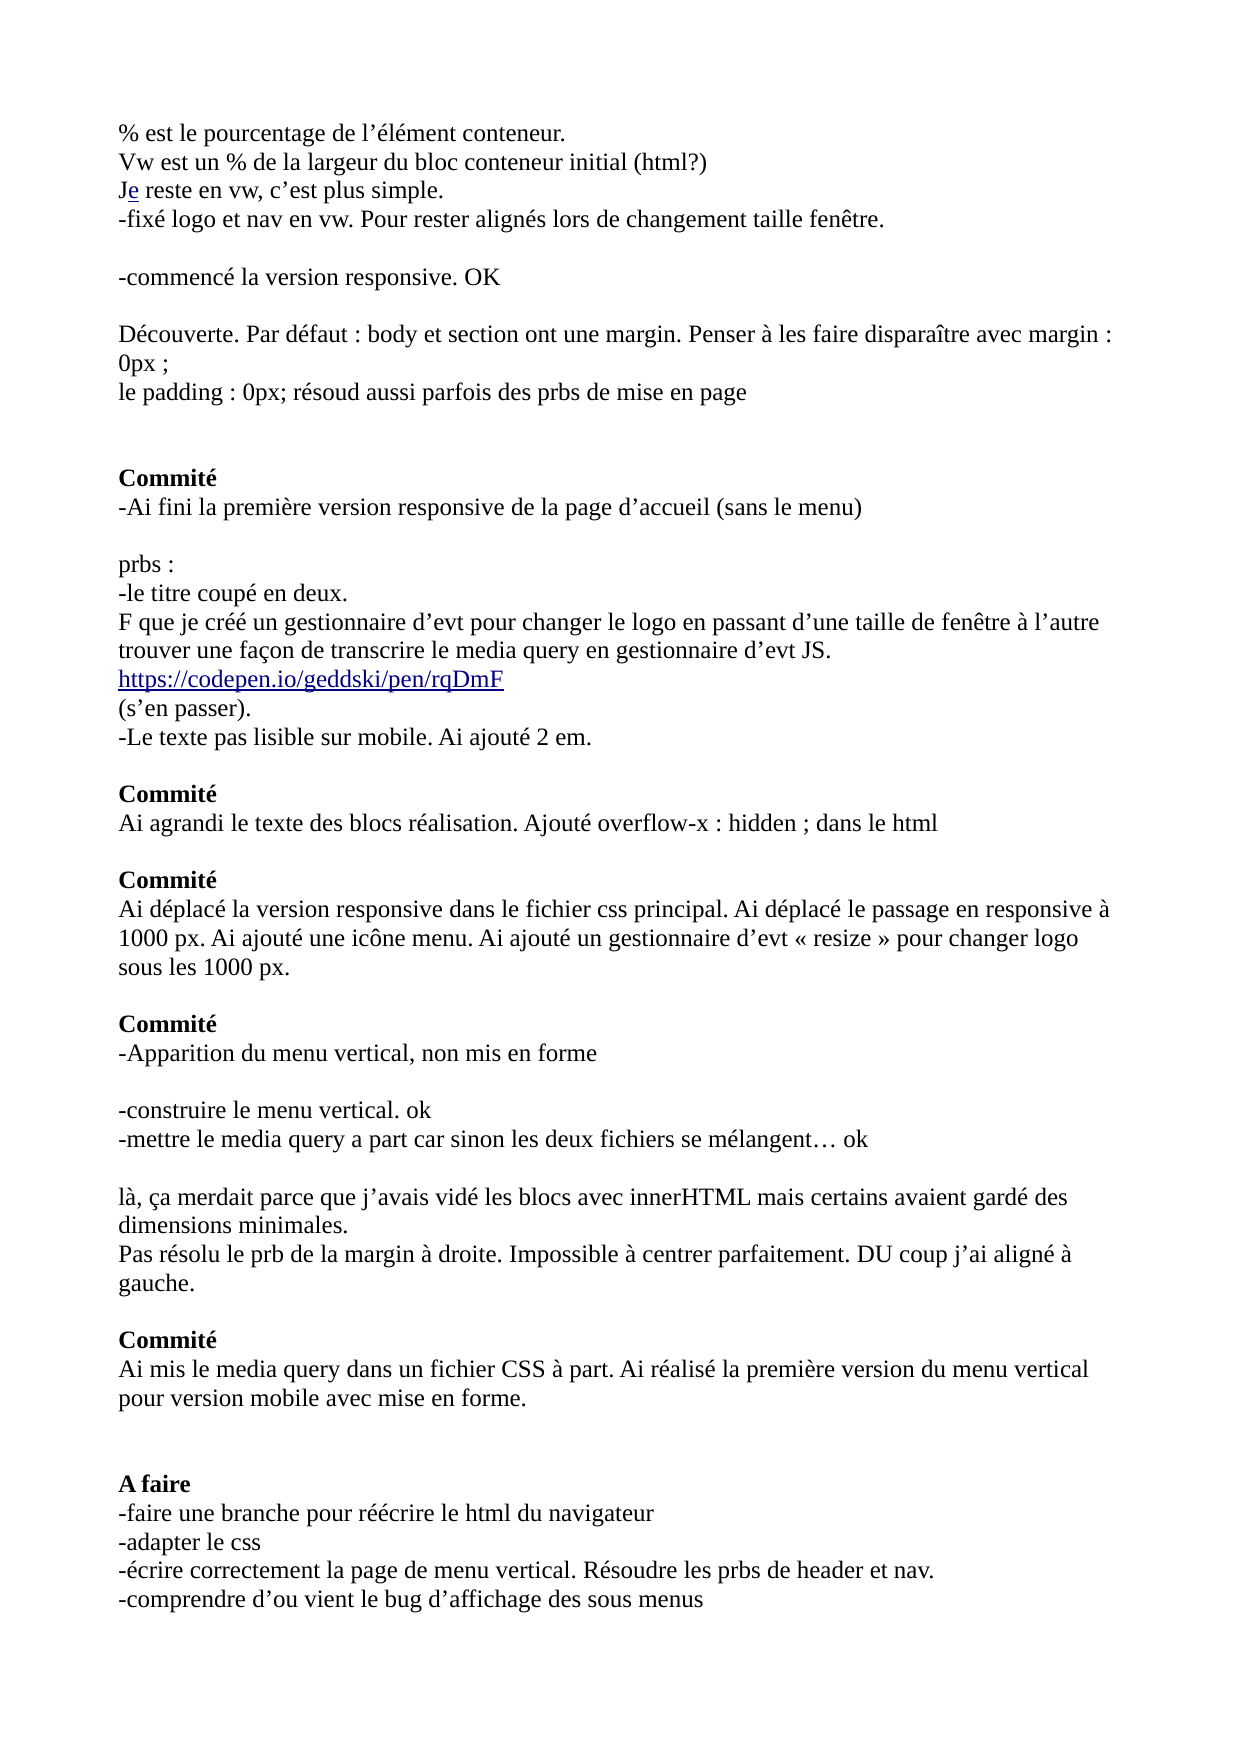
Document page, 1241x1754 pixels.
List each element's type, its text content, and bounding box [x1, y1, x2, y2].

text -Le texte pas lisible sur mobile. Ai ajouté 2 em. [118, 722, 1122, 751]
text -construire le menu vertical. ok [118, 1096, 1122, 1124]
text Ai mis le media query dans un fichier CSS à part. Ai réalisé la première version du menu vertical pour version mobile avec mise en forme. [118, 1354, 1122, 1412]
text -écrire correctement la page de menu vertical. Résoudre les prbs de header et nav. [118, 1556, 1122, 1584]
text -adapter le css [118, 1527, 1122, 1556]
text Commité [118, 866, 1122, 894]
text % est le pourcentage de l’élément conteneur. [118, 118, 1122, 147]
text -mettre le media query a part car sinon les deux fichiers se mélangent… ok [118, 1124, 1122, 1153]
text https://codepen.io/geddski/pen/rqDmF [118, 664, 1122, 693]
text Je reste en vw, c’est plus simple. [118, 176, 1122, 204]
text Ai agrandi le texte des blocs réalisation. Ajouté overflow-x : hidden ; dans le html [118, 808, 1122, 837]
text -Apparition du menu vertical, non mis en forme [118, 1038, 1122, 1067]
text trouver une façon de transcrire le media query en gestionnaire d’evt JS. [118, 636, 1122, 664]
text A faire [118, 1469, 1122, 1498]
text -fixé logo et nav en vw. Pour rester alignés lors de changement taille fenêtre. [118, 204, 1122, 233]
text -commencé la version responsive. OK [118, 262, 1122, 291]
text -faire une branche pour réécrire le html du navigateur [118, 1498, 1122, 1527]
text Commité [118, 1326, 1122, 1354]
text -le titre coupé en deux. [118, 578, 1122, 607]
text F que je créé un gestionnaire d’evt pour changer le logo en passant d’une taille de fenêtre à l’autre [118, 607, 1122, 636]
text Pas résolu le prb de la margin à droite. Impossible à centrer parfaitement. DU coup j’ai aligné à gauche. [118, 1239, 1122, 1297]
text Découverte. Par défaut : body et section ont une margin. Penser à les faire disparaître avec margin : 0px ; [118, 319, 1122, 377]
text Commité [118, 463, 1122, 492]
text prbs : [118, 549, 1122, 578]
text Commité [118, 1009, 1122, 1038]
text là, ça merdait parce que j’avais vidé les blocs avec innerHTML mais certains avaient gardé des dimensions minimales. [118, 1182, 1122, 1239]
text -Ai fini la première version responsive de la page d’accueil (sans le menu) [118, 492, 1122, 521]
text le padding : 0px; résoud aussi parfois des prbs de mise en page [118, 377, 1122, 406]
text Vw est un % de la largeur du bloc conteneur initial (html?) [118, 147, 1122, 176]
text -comprendre d’ou vient le bug d’affichage des sous menus [118, 1584, 1122, 1613]
text Ai déplacé la version responsive dans le fichier css principal. Ai déplacé le passage en responsive à 1000 px. Ai ajouté une icône menu. Ai ajouté un gestionnaire d’evt « resize » pour changer logo sous les 1000 px. [118, 894, 1122, 981]
text Commité [118, 779, 1122, 808]
text (s’en passer). [118, 693, 1122, 722]
